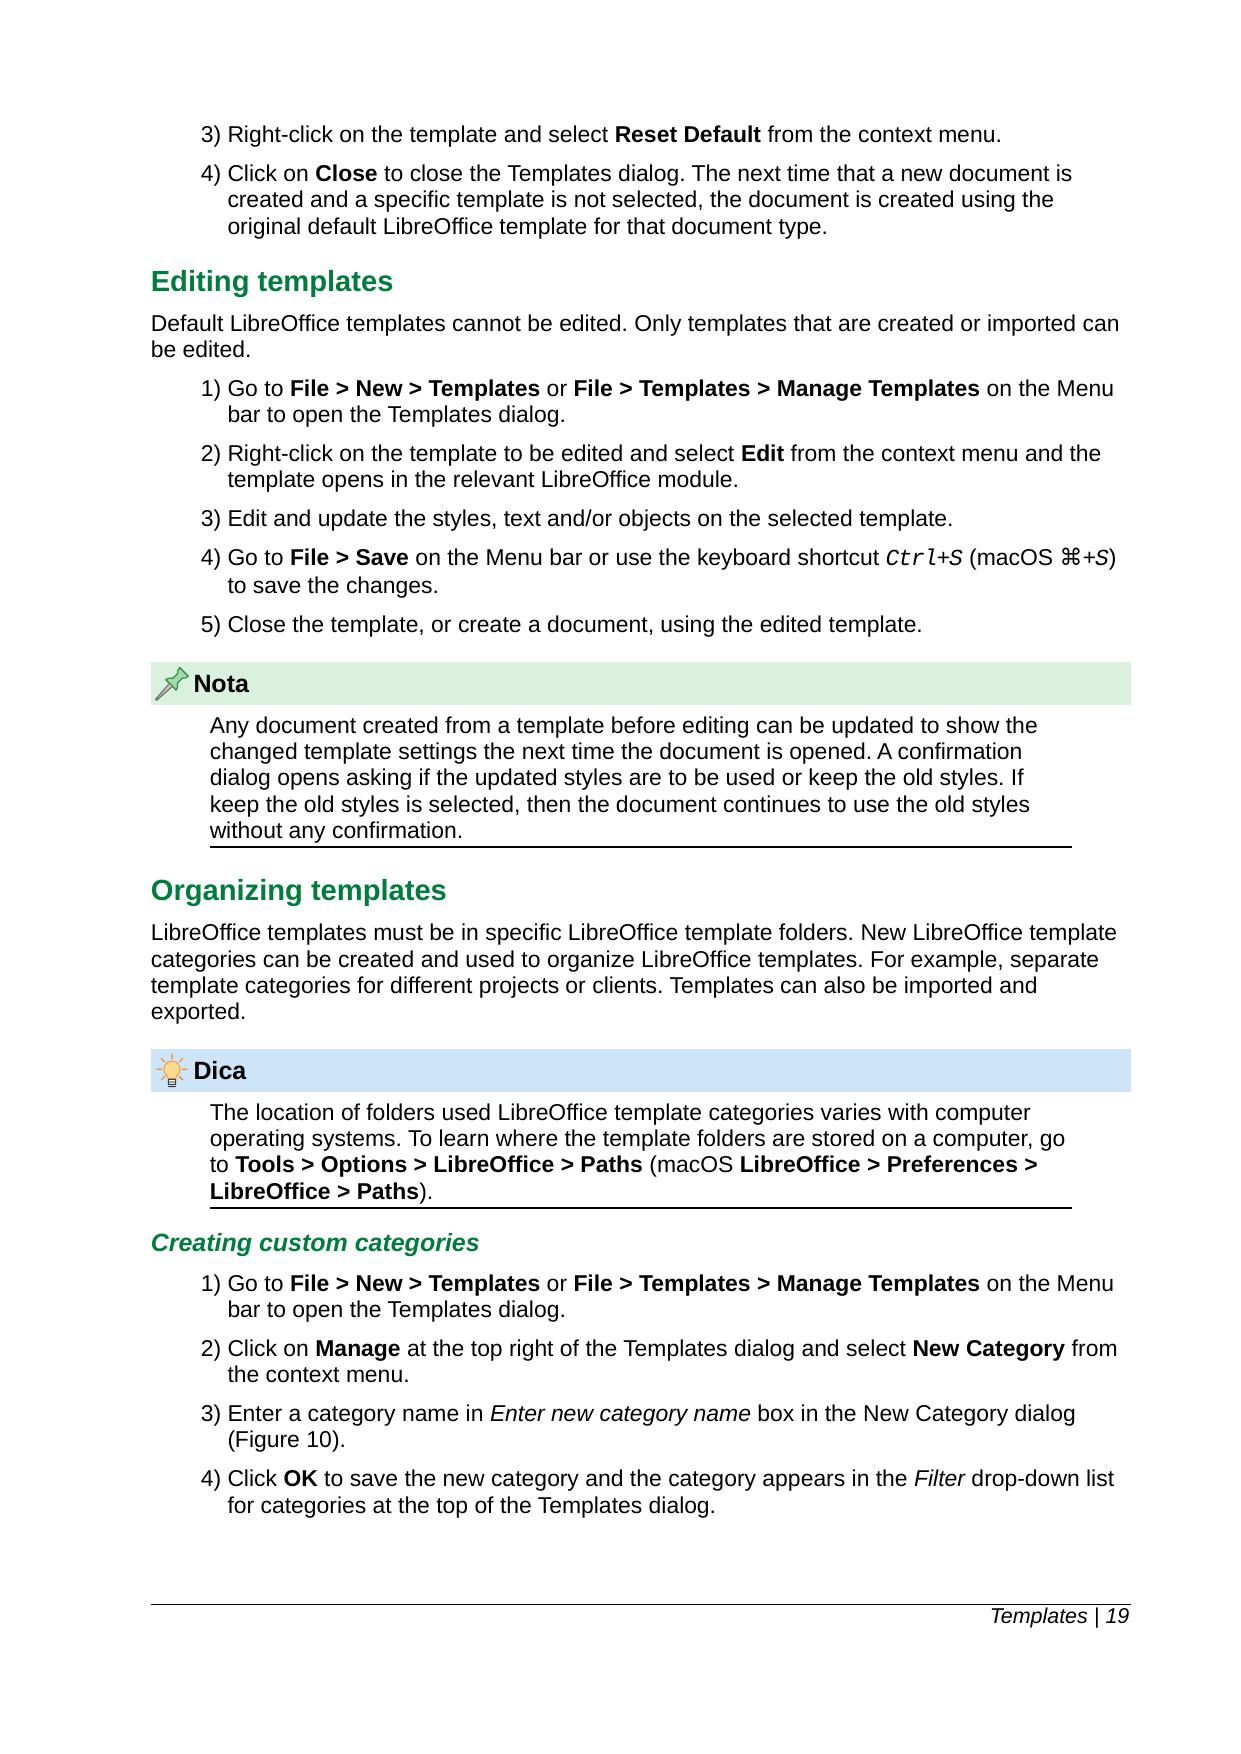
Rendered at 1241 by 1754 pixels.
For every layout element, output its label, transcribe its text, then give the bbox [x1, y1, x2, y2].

subtitle Nota [151, 662, 1131, 705]
text LibreOffice templates must be in specific LibreOffice template folders. New LibreOffice template categories can be created and used to organize LibreOffice templates. For example, separate template categories for different projects or clients. Templates can also be imported and exported. [151, 919, 1131, 1024]
subtitle Dica [151, 1049, 1131, 1092]
list Close the template, or create a document, using the edited template. [227, 611, 1131, 638]
list Click on Manage at the top right of the Templates dialog and select New Category from the context menu. [227, 1335, 1131, 1387]
list Right-click on the template to be edited and select Edit from the context menu and the template opens in the relevant LibreOffice module. [227, 440, 1131, 493]
list Go to File > New > Templates or File > Templates > Manage Templates on the Menu bar to open the Templates dialog. [227, 375, 1131, 428]
subtitle Organizing templates [151, 873, 1131, 907]
list Click OK to save the new category and the category appears in the Filter drop-down list for categories at the top of the Templates dialog. [227, 1465, 1131, 1518]
list Go to File > New > Templates or File > Templates > Manage Templates on the Menu bar to open the Templates dialog. [227, 1269, 1131, 1322]
list Go to File > Save on the Menu bar or use the keyboard shortcut Ctrl+S (macOS ⌘+S) to save the changes. [227, 544, 1131, 599]
list Default LibreOffice templates cannot be edited. Only templates that are created or imported can be edited. [151, 310, 1131, 362]
subtitle Creating custom categories [151, 1228, 1131, 1257]
list Enter a category name in Enter new category name box in the New Category dialog (Figure 10). [227, 1400, 1131, 1453]
list Right-click on the template and select Reset Default from the context menu. [227, 121, 1131, 147]
subtitle Editing templates [151, 264, 1131, 297]
text The location of folders used LibreOffice template categories varies with computer operating systems. To learn where the template folders are stored on a computer, go to Tools > Options > LibreOffice > Paths (macOS LibreOffice > Preferences > LibreOffice > Paths). [209, 1098, 1072, 1209]
text Any document created from a template before editing can be updated to show the changed template settings the next time the document is opened. A confirmation dialog opens asking if the updated styles are to be used or keep the old styles. If keep the old styles is selected, then the document continues to use the old styles without any confirmation. [209, 712, 1072, 848]
list Click on Close to close the Templates dialog. The next time that a new document is created and a specific template is not selected, the document is created using the original default LibreOffice template for that document type. [227, 160, 1131, 239]
list Edit and update the styles, text and/or objects on the selected template. [227, 505, 1131, 532]
